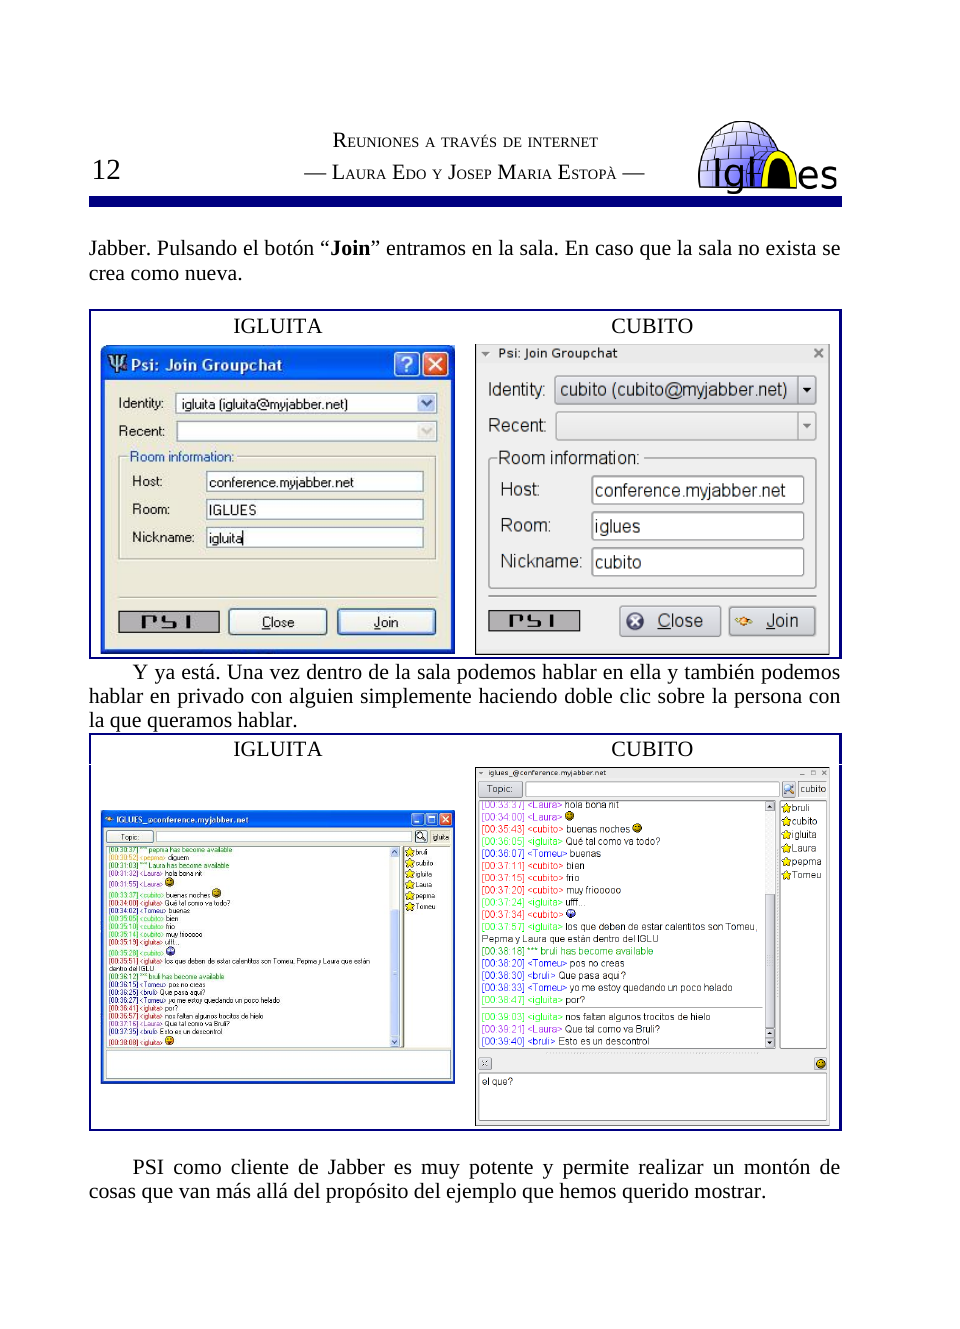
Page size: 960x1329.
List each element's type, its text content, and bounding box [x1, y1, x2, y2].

text Y ya está. Una vez dentro de la sala podemos hablar en ella y también podemos hablar en privado con alguien simplemente haciendo doble clic sobre la persona con la que queramos hablar. [88, 659, 842, 732]
picture [475, 344, 830, 655]
table_cell [91, 765, 465, 1129]
text PSI como cliente de Jabber es muy potente y permite realizar un montón de cosas que van más allá del propósito del ejemplo que hemos querido mostrar. [88, 1155, 842, 1204]
table_cell [465, 765, 839, 1129]
text Jabber. Pulsando el botón “Join” entramos en la sala. En caso que la sala no exista se crea como nueva. [88, 236, 842, 285]
table_header CUBITO [465, 735, 839, 764]
table_header CUBITO [465, 311, 839, 341]
picture [100, 810, 455, 1084]
table_header IGLUITA [91, 311, 465, 341]
table_header IGLUITA [91, 735, 465, 764]
picture [100, 345, 455, 654]
picture [475, 767, 830, 1126]
table_cell [91, 341, 465, 657]
picture [698, 121, 837, 194]
table_cell [465, 341, 839, 657]
